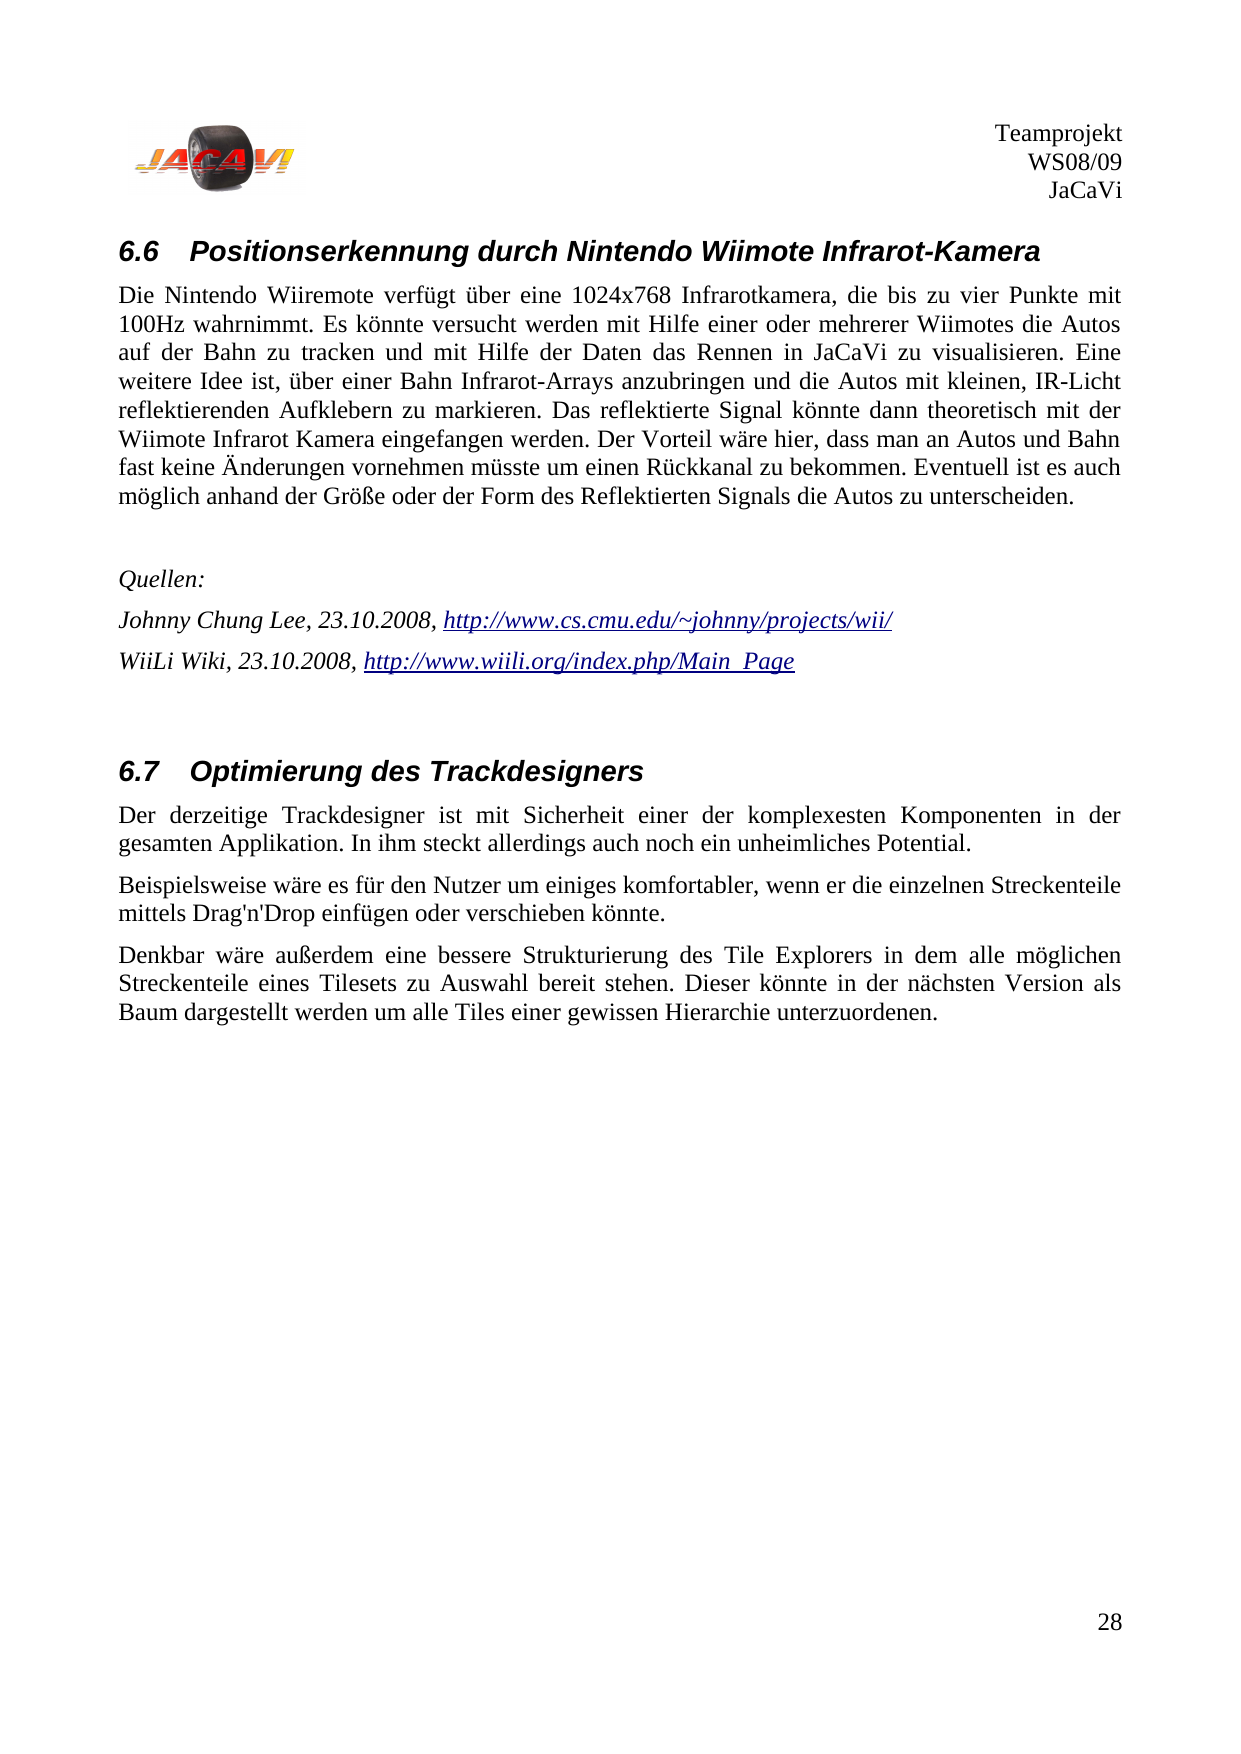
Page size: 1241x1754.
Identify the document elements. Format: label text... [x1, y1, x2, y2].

text Quellen: [118, 564, 1122, 592]
text Johnny Chung Lee, 23.10.2008, http://www.cs.cmu.edu/~johnny/projects/wii/ [118, 605, 1122, 634]
text Die Nintendo Wiiremote verfügt über eine 1024x768 Infrarotkamera, die bis zu vier Punkte mit 100Hz wahrnimmt. Es könnte versucht werden mit Hilfe einer oder mehrerer Wiimotes die Autos auf der Bahn zu tracken und mit Hilfe der Daten das Rennen in JaCaVi zu visualisieren. Eine weitere Idee ist, über einer Bahn Infrarot-Arrays anzubringen und die Autos mit kleinen, IR-Licht reflektierenden Aufklebern zu markieren. Das reflektierte Signal könnte dann theoretisch mit der Wiimote Infrarot Kamera eingefangen werden. Der Vorteil wäre hier, dass man an Autos und Bahn fast keine Änderungen vornehmen müsste um einen Rückkanal zu bekommen. Eventuell ist es auch möglich anhand der Größe oder der Form des Reflektierten Signals die Autos zu unterscheiden. [118, 280, 1122, 510]
text Beispielsweise wäre es für den Nutzer um einiges komfortabler, wenn er die einzelnen Streckenteile mittels Drag'n'Drop einfügen oder verschieben könnte. [118, 870, 1122, 927]
text WiiLi Wiki, 23.10.2008, http://www.wiili.org/index.php/Main_Page [118, 646, 1122, 675]
text Denkbar wäre außerdem eine bessere Strukturierung des Tile Explorers in dem alle möglichen Streckenteile eines Tilesets zu Auswahl bereit stehen. Dieser könnte in der nächsten Version als Baum dargestellt werden um alle Tiles einer gewissen Hierarchie unterzuordenen. [118, 940, 1122, 1026]
text Der derzeitige Trackdesigner ist mit Sicherheit einer der komplexesten Komponenten in der gesamten Applikation. In ihm steckt allerdings auch noch ein unheimliches Potential. [118, 800, 1122, 857]
subtitle Optimierung des Trackdesigners [118, 754, 1122, 787]
subtitle Positionserkennung durch Nintendo Wiimote Infrarot-Kamera [118, 234, 1122, 267]
picture [128, 120, 307, 195]
